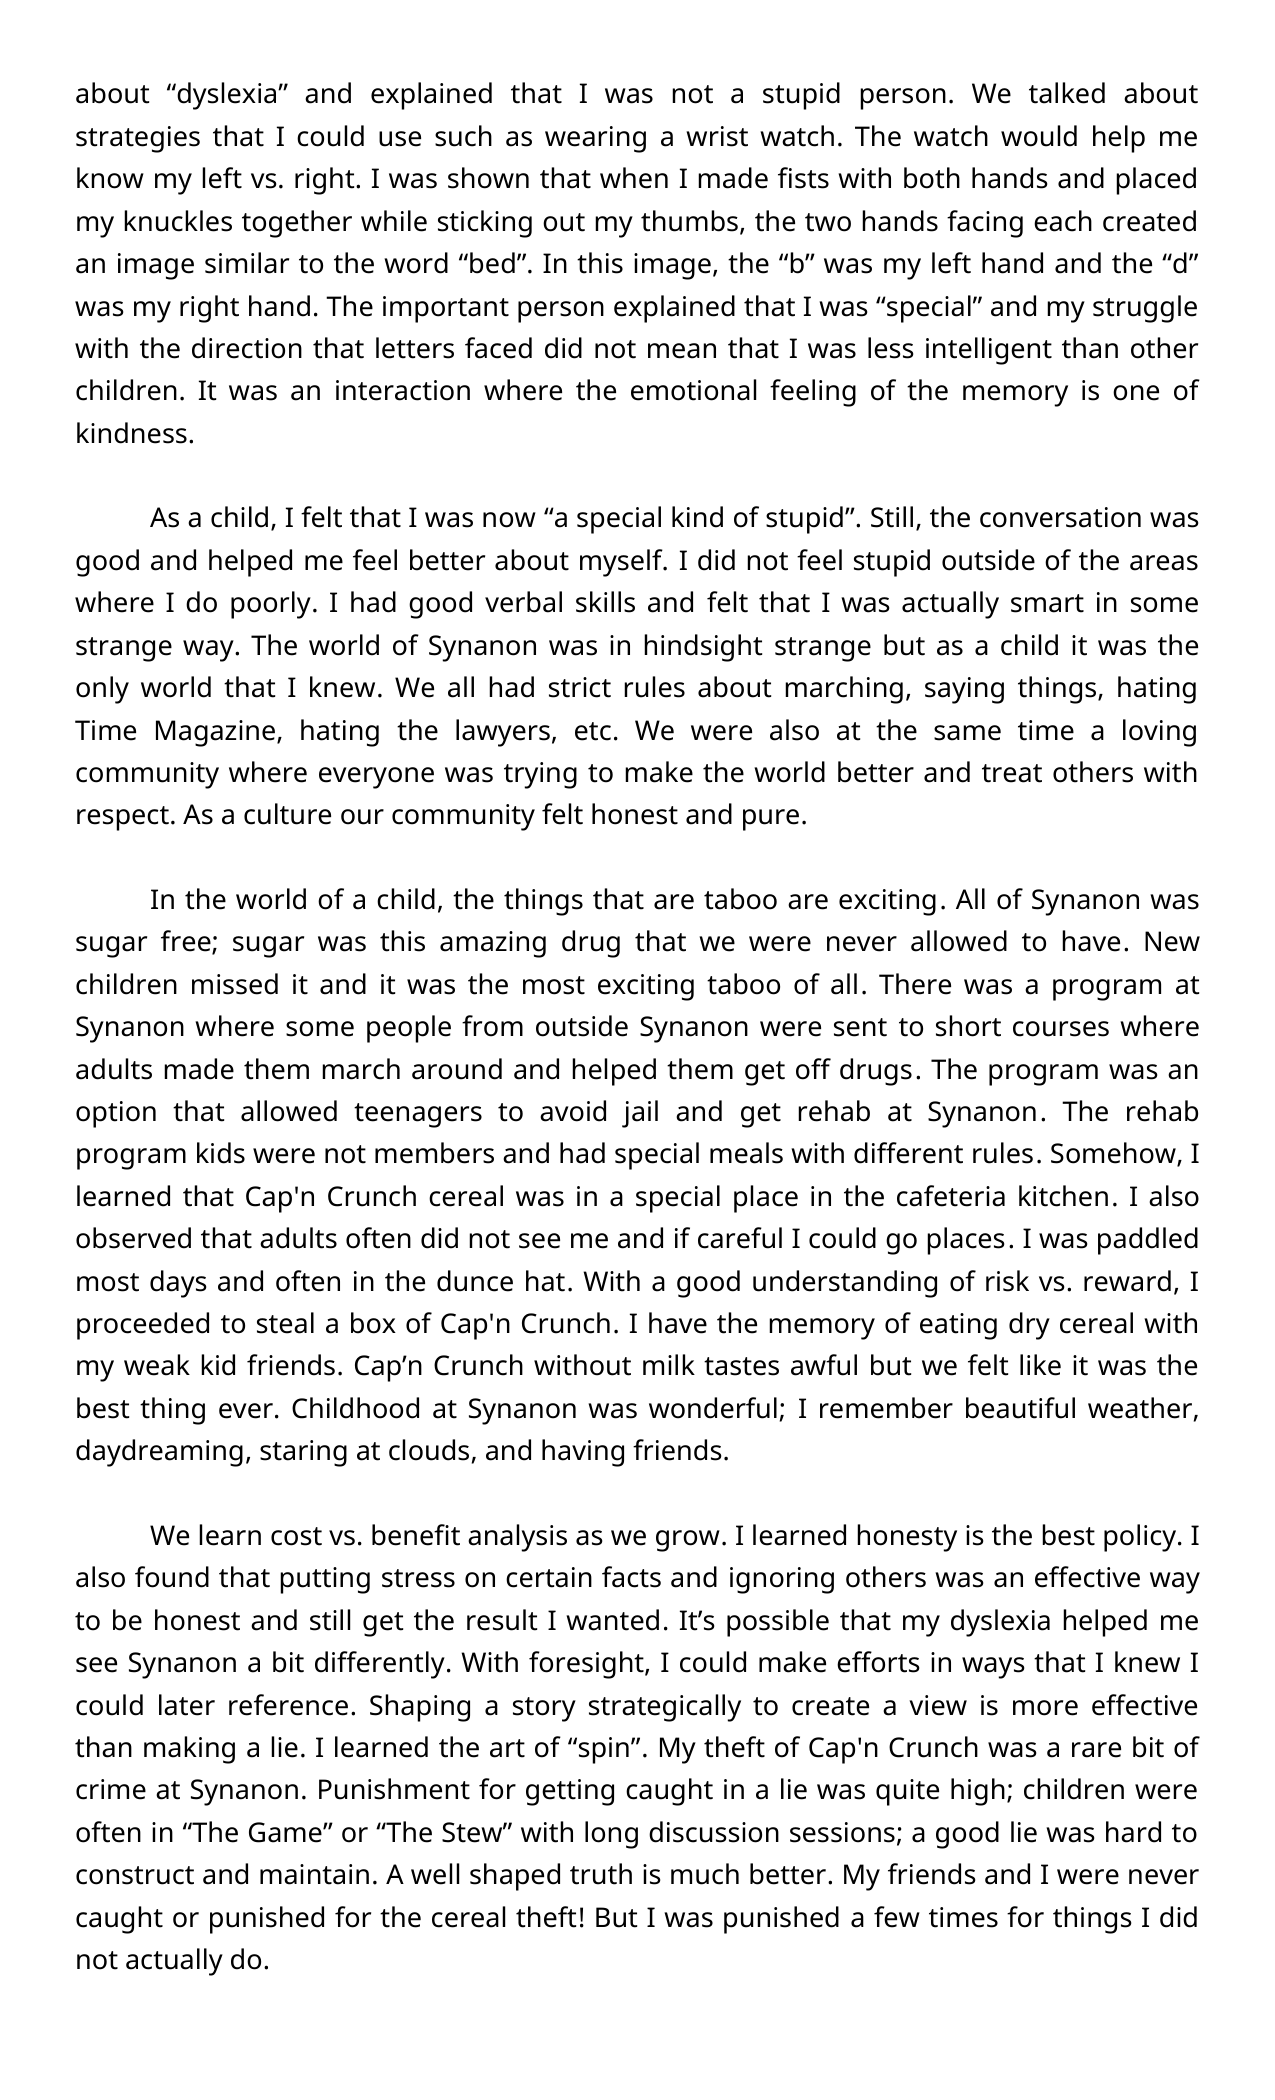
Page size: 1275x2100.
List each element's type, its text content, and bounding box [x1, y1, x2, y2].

text We learn cost vs. benefit analysis as we grow. I learned honesty is the best policy. I also found that putting stress on certain facts and ignoring others was an effective way to be honest and still get the result I wanted. It’s possible that my dyslexia helped me see Synanon a bit differently. With foresight, I could make efforts in ways that I knew I could later reference. Shaping a story strategically to create a view is more effective than making a lie. I learned the art of “spin”. My theft of Cap'n Crunch was a rare bit of crime at Synanon. Punishment for getting caught in a lie was quite high; children were often in “The Game” or “The Stew” with long discussion sessions; a good lie was hard to construct and maintain. A well shaped truth is much better. My friends and I were never caught or punished for the cereal theft! But I was punished a few times for things I did not actually do. [75, 1516, 1200, 1977]
text about “dyslexia” and explained that I was not a stupid person. We talked about strategies that I could use such as wearing a wrist watch. The watch would help me know my left vs. right. I was shown that when I made fists with both hands and placed my knuckles together while sticking out my thumbs, the two hands facing each created an image similar to the word “bed”. In this image, the “b” was my left hand and the “d” was my right hand. The important person explained that I was “special” and my struggle with the direction that letters faced did not mean that I was less intelligent than other children. It was an interaction where the emotional feeling of the memory is one of kindness. [75, 75, 1200, 451]
text In the world of a child, the things that are taboo are exciting. All of Synanon was sugar free; sugar was this amazing drug that we were never allowed to have. New children missed it and it was the most exciting taboo of all. There was a program at Synanon where some people from outside Synanon were sent to short courses where adults made them march around and helped them get off drugs. The program was an option that allowed teenagers to avoid jail and get rehab at Synanon. The rehab program kids were not members and had special meals with different rules. Somehow, I learned that Cap'n Crunch cereal was in a special place in the cafeteria kitchen. I also observed that adults often did not see me and if careful I could go places. I was paddled most days and often in the dunce hat. With a good understanding of risk vs. reward, I proceeded to steal a box of Cap'n Crunch. I have the memory of eating dry cereal with my weak kid friends. Cap’n Crunch without milk tastes awful but we felt like it was the best thing ever. Childhood at Synanon was wonderful; I remember beautiful weather, daydreaming, staring at clouds, and having friends. [75, 881, 1200, 1468]
text As a child, I felt that I was now “a special kind of stupid”. Still, the conversation was good and helped me feel better about myself. I did not feel stupid outside of the areas where I do poorly. I had good verbal skills and felt that I was actually smart in some strange way. The world of Synanon was in hindsight strange but as a child it was the only world that I knew. We all had strict rules about marching, saying things, hating Time Magazine, hating the lawyers, etc. We were also at the same time a loving community where everyone was trying to make the world better and treat others with respect. As a culture our community felt honest and pure. [75, 499, 1200, 833]
